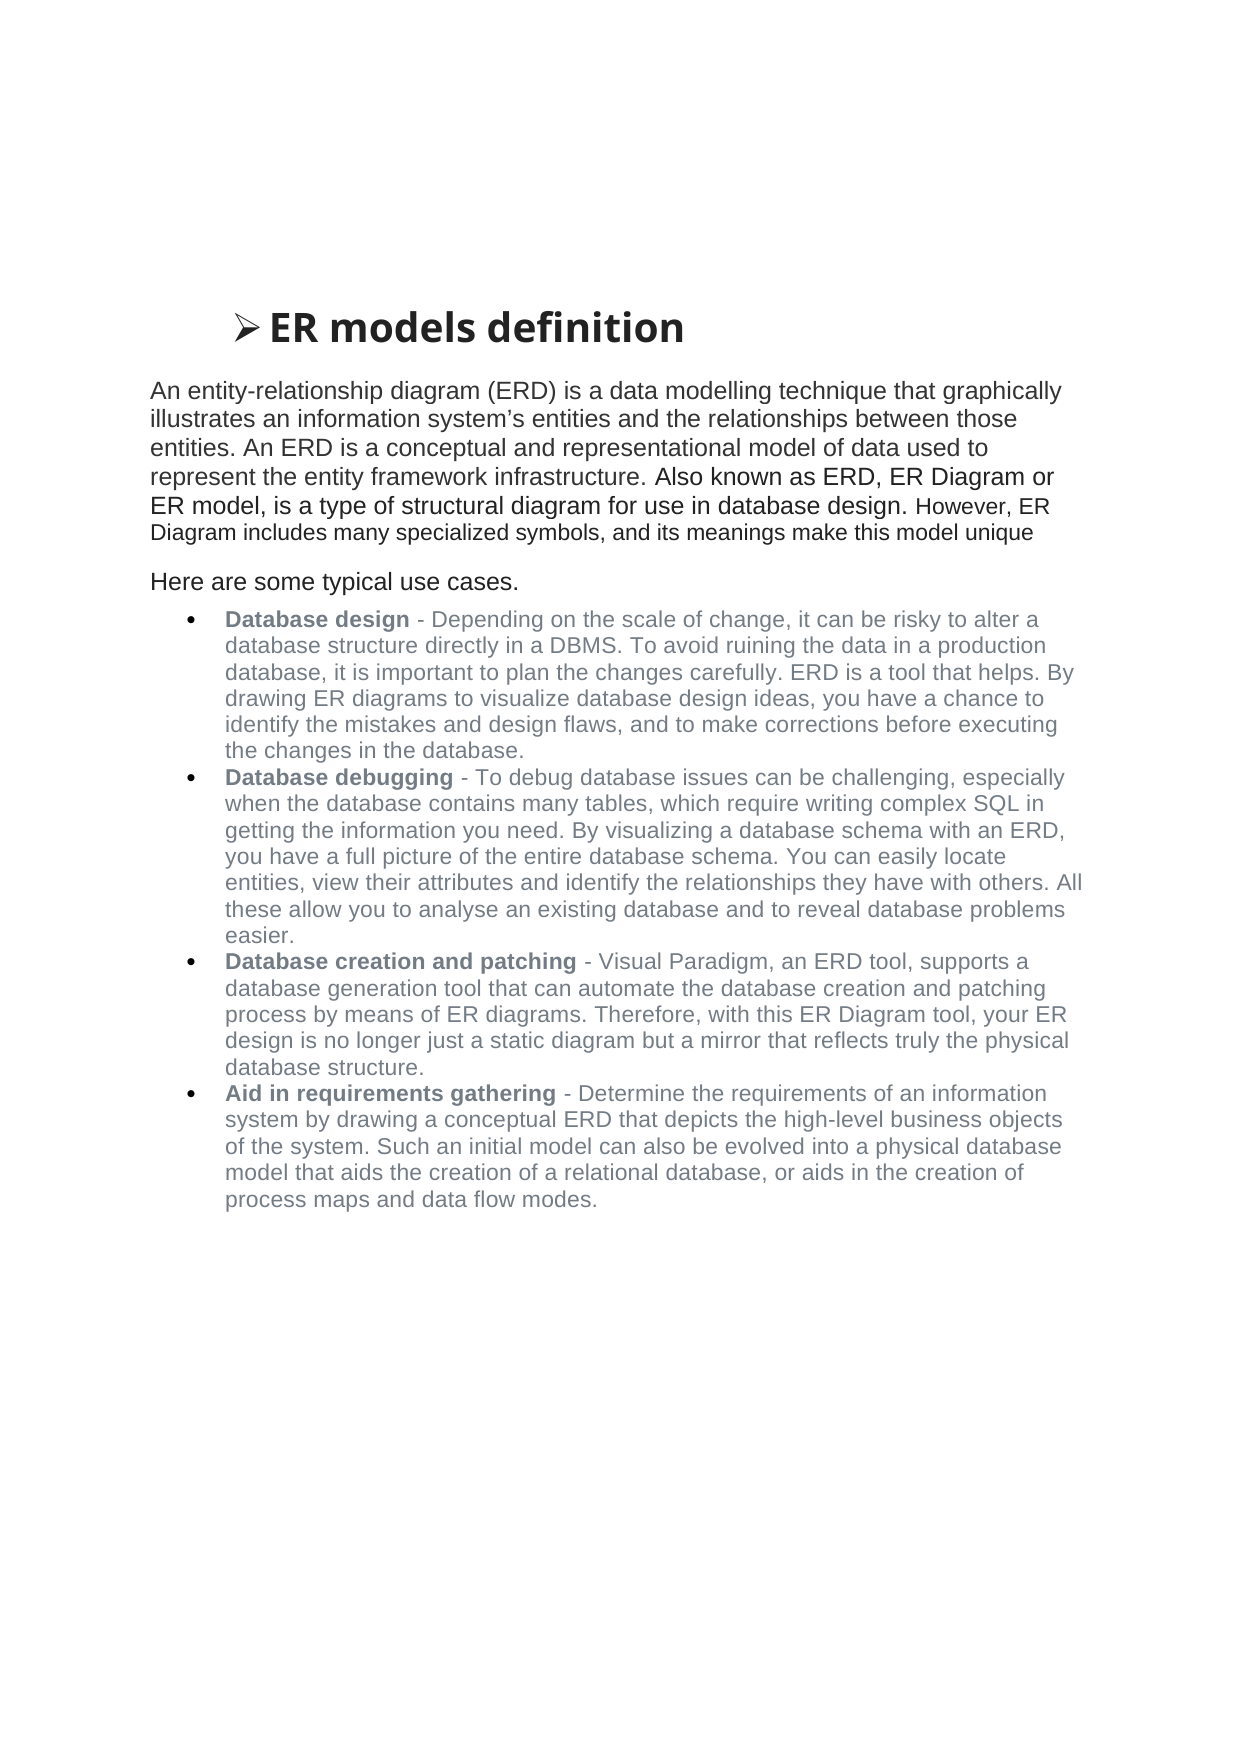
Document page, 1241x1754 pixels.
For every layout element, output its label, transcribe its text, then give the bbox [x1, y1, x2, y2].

list Database debugging - To debug database issues can be challenging, especially when the database contains many tables, which require writing complex SQL in getting the information you need. By visualizing a database schema with an ERD, you have a full picture of the entire database schema. You can easily locate entities, view their attributes and identify the relationships they have with others. All these allow you to analyse an existing database and to reveal database problems easier. [187, 764, 1090, 948]
list ER models definition [231, 299, 1090, 355]
list Database design - Depending on the scale of change, it can be risky to alter a database structure directly in a DBMS. To avoid ruining the data in a production database, it is important to plan the changes carefully. ERD is a tool that helps. By drawing ER diagrams to visualize database design ideas, you have a chance to identify the mistakes and design flaws, and to make corrections before executing the changes in the database. [187, 606, 1090, 764]
text Here are some typical use cases. [150, 567, 1090, 595]
list Database creation and patching - Visual Paradigm, an ERD tool, supports a database generation tool that can automate the database creation and patching process by means of ER diagrams. Therefore, with this ER Diagram tool, your ER design is no longer just a static diagram but a mirror that reflects truly the physical database structure. [187, 948, 1090, 1080]
list Aid in requirements gathering - Determine the requirements of an information system by drawing a conceptual ERD that depicts the high-level business objects of the system. Such an initial model can also be evolved into a physical database model that aids the creation of a relational database, or aids in the creation of process maps and data flow modes. [187, 1080, 1090, 1212]
text An entity-relationship diagram (ERD) is a data modelling technique that graphically illustrates an information system’s entities and the relationships between those entities. An ERD is a conceptual and representational model of data used to represent the entity framework infrastructure. Also known as ERD, ER Diagram or ER model, is a type of structural diagram for use in database design. However, ER Diagram includes many specialized symbols, and its meanings make this model unique [150, 376, 1090, 546]
